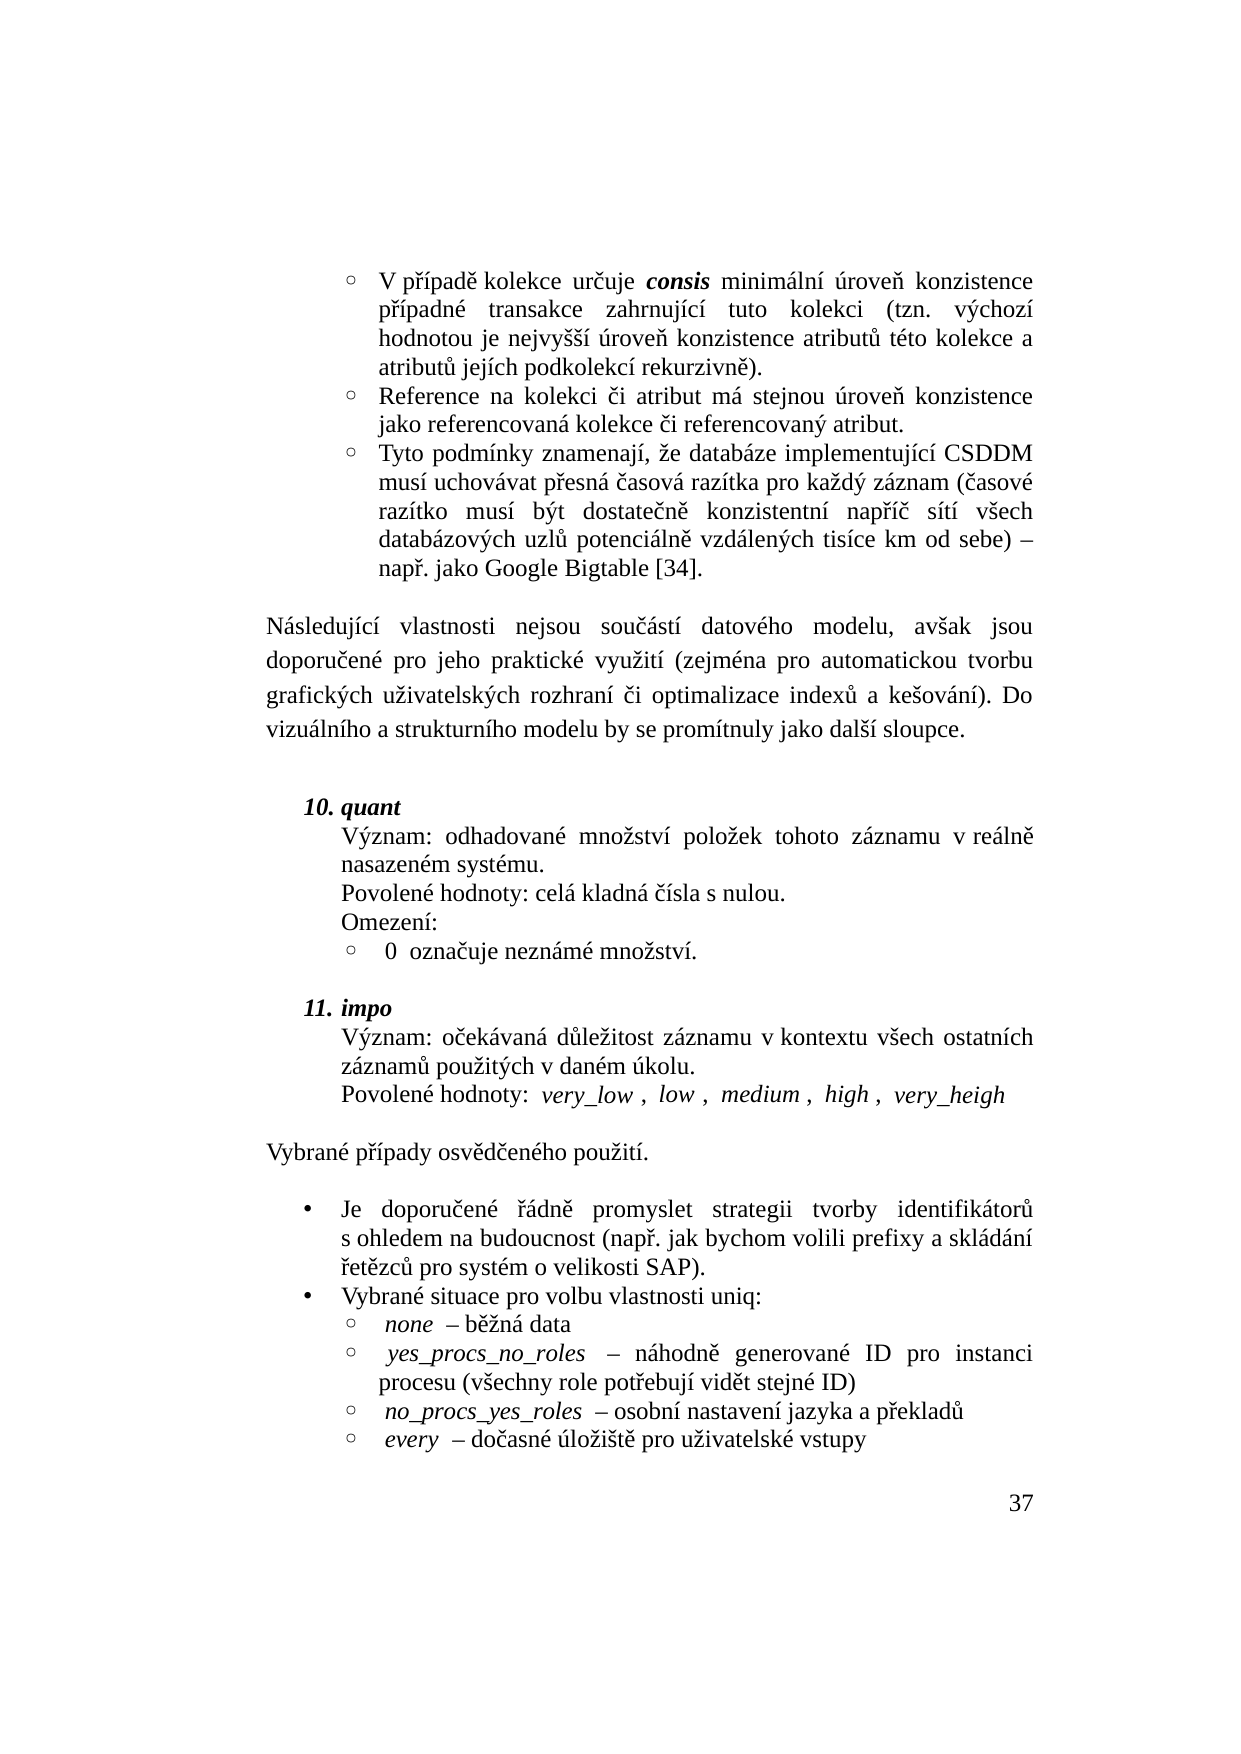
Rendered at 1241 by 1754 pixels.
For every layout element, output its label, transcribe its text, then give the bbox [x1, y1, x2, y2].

list Vybrané situace pro volbu vlastnosti uniq: [303, 1281, 1033, 1309]
list V případě kolekce určuje consis minimální úroveň konzistence případné transakce zahrnující tuto kolekci (tzn. výchozí hodnotou je nejvyšší úroveň konzistence atributů této kolekce a atributů jejích podkolekcí rekurzivně). [341, 266, 1033, 381]
list Je doporučené řádně promyslet strategii tvorby identifikátorů s ohledem na budoucnost (např. jak bychom volili prefixy a skládání řetězců pro systém o velikosti SAP). [303, 1194, 1033, 1281]
list označuje neznámé množství. [341, 936, 1033, 964]
list Tyto podmínky znamenají, že databáze implementující CSDDM musí uchovávat přesná časová razítka pro každý záznam (časové razítko musí být dostatečně konzistentní napříč sítí všech databázových uzlů potenciálně vzdálených tisíce km od sebe) – např. jako Google Bigtable [34]. [341, 438, 1033, 582]
list Význam: odhadované množství položek tohoto záznamu v reálně nasazeném systému. [303, 821, 1033, 878]
list – osobní nastavení jazyka a překladů [341, 1396, 1033, 1424]
list quant [303, 792, 1033, 821]
text Vybrané případy osvědčeného použití. [266, 1137, 1033, 1166]
list – dočasné úložiště pro uživatelské vstupy [341, 1424, 1033, 1453]
list impo [303, 993, 1033, 1022]
list Omezení: [303, 907, 1033, 936]
list Význam: očekávaná důležitost záznamu v kontextu všech ostatních záznamů použitých v daném úkolu. [303, 1022, 1033, 1079]
text Následující vlastnosti nejsou součástí datového modelu, avšak jsou doporučené pro jeho praktické využití (zejména pro automatickou tvorbu grafických uživatelských rozhraní či optimalizace indexů a kešování). Do vizuálního a strukturního modelu by se promítnuly jako další sloupce. [266, 611, 1033, 743]
list Povolené hodnoty: , , , , [303, 1079, 1033, 1108]
list – náhodně generované ID pro instanci procesu (všechny role potřebují vidět stejné ID) [341, 1338, 1033, 1396]
list Povolené hodnoty: celá kladná čísla s nulou. [303, 878, 1033, 907]
list – běžná data [341, 1309, 1033, 1338]
list Reference na kolekci či atribut má stejnou úroveň konzistence jako referencovaná kolekce či referencovaný atribut. [341, 381, 1033, 438]
